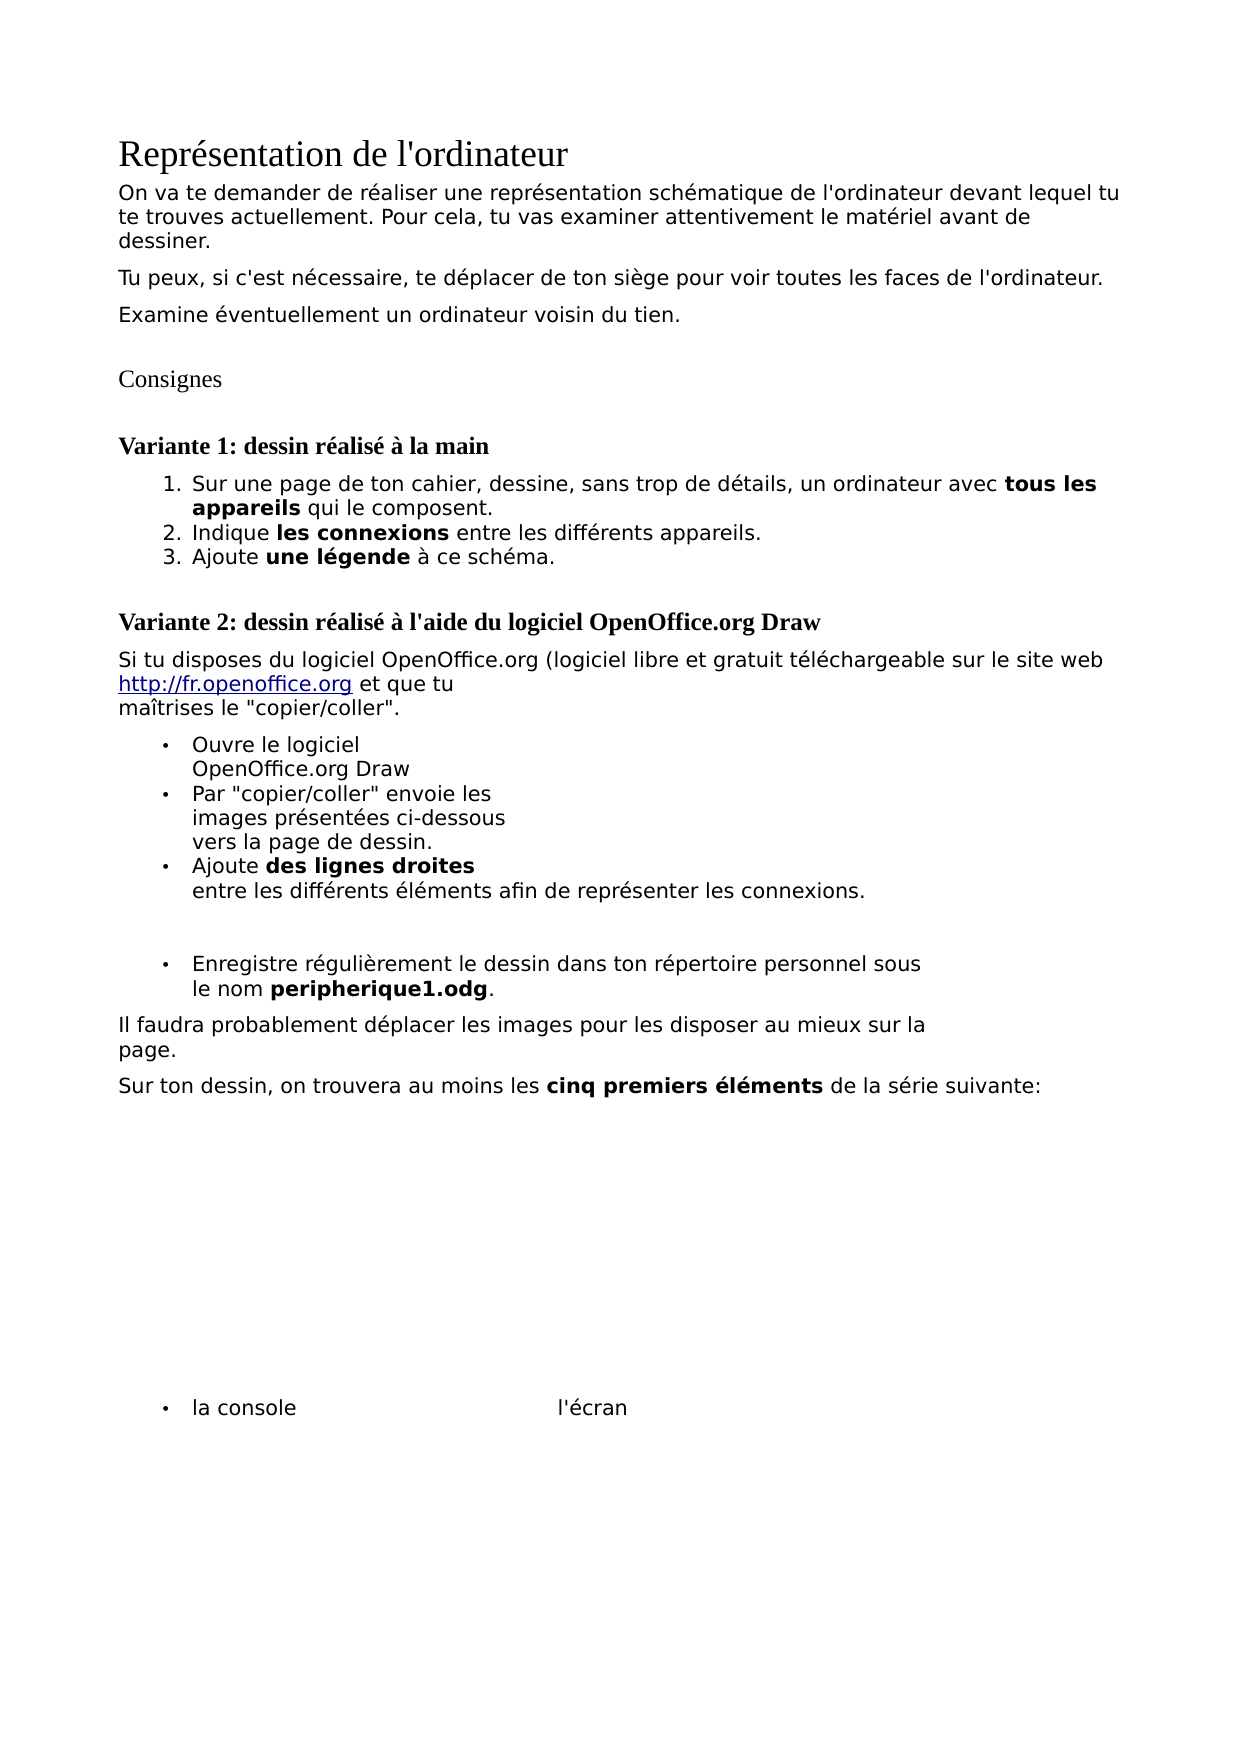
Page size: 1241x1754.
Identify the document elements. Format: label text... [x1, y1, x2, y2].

text On va te demander de réaliser une représentation schématique de l'ordinateur devant lequel tu te trouves actuellement. Pour cela, tu vas examiner attentivement le matériel avant de dessiner. [118, 181, 1122, 253]
list Enregistre régulièrement le dessin dans ton répertoire personnel sous le nom peripherique1.odg. [162, 952, 1122, 1001]
text Tu peux, si c'est nécessaire, te déplacer de ton siège pour voir toutes les faces de l'ordinateur. [118, 266, 1122, 290]
list Indique les connexions entre les différents appareils. [162, 521, 1122, 545]
text Il faudra probablement déplacer les images pour les disposer au mieux sur la page. [118, 1013, 1122, 1062]
list Par "copier/coller" envoie les images présentées ci-dessous vers la page de dessin. [162, 782, 1122, 854]
text Si tu disposes du logiciel OpenOffice.org (logiciel libre et gratuit téléchargeable sur le site web http://fr.openoffice.org et que tu maîtrises le "copier/coller". [118, 648, 1122, 721]
subtitle Consignes [118, 364, 1122, 393]
list Ajoute des lignes droites entre les différents éléments afin de représenter les connexions. [162, 854, 1122, 903]
list la console l'écran [162, 1111, 1122, 1420]
text Examine éventuellement un ordinateur voisin du tien. [118, 303, 1122, 327]
list Sur une page de ton cahier, dessine, sans trop de détails, un ordinateur avec tous les appareils qui le composent. [162, 472, 1122, 521]
text Sur ton dessin, on trouvera au moins les cinq premiers éléments de la série suivante: [118, 1074, 1122, 1099]
subtitle Variante 1: dessin réalisé à la main [118, 431, 1122, 459]
subtitle Variante 2: dessin réalisé à l'aide du logiciel OpenOffice.org Draw [118, 607, 1122, 635]
list Ajoute une légende à ce schéma. [162, 545, 1122, 569]
list Ouvre le logiciel OpenOffice.org Draw [162, 733, 1122, 782]
subtitle Représentation de l'ordinateur [118, 131, 1122, 174]
